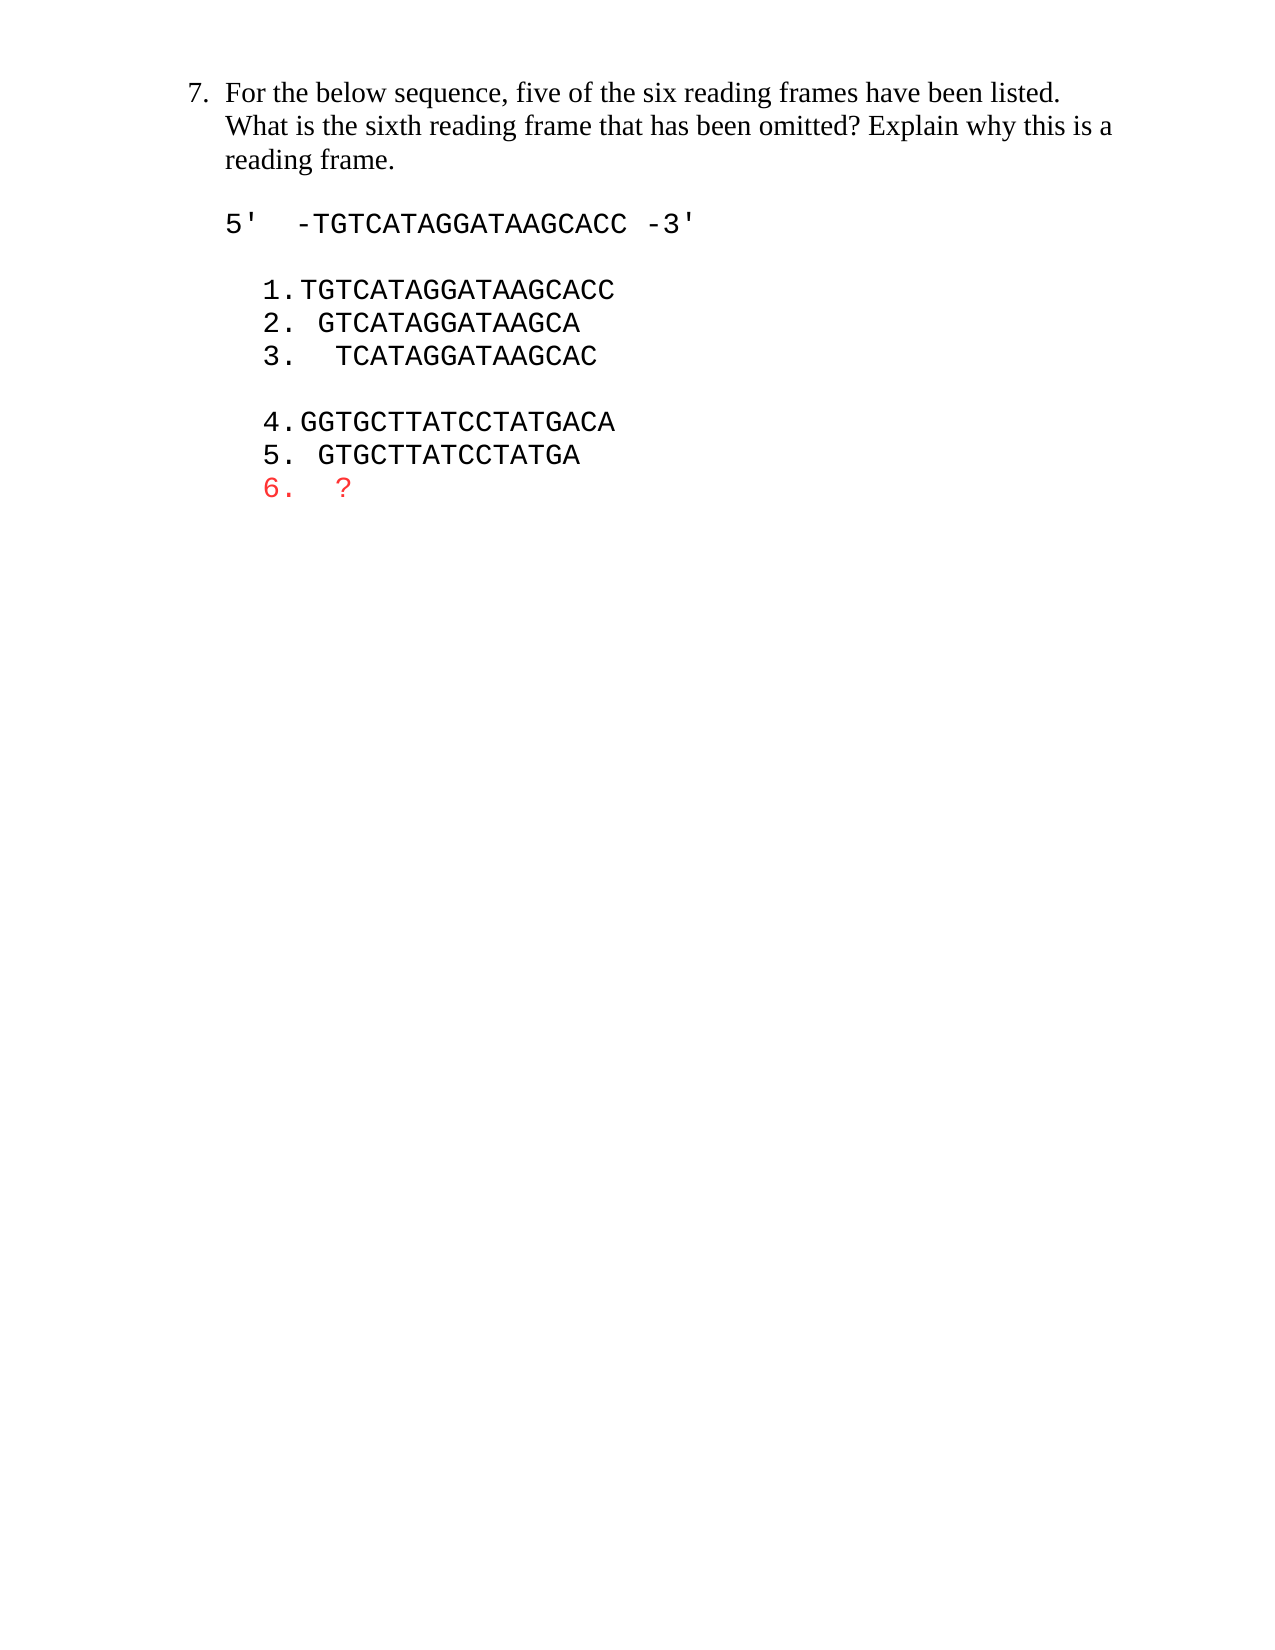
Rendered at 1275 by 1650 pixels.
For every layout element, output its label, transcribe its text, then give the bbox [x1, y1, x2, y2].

text 5' -TGTCATAGGATAAGCACC -3' [150, 209, 1125, 242]
list For the below sequence, five of the six reading frames have been listed. What is the sixth reading frame that has been omitted? Explain why this is a reading frame. [187, 75, 1125, 176]
list GTCATAGGATAAGCA [262, 308, 1125, 341]
list GGTGCTTATCCTATGACA [262, 407, 1125, 440]
list TCATAGGATAAGCAC [262, 341, 1125, 374]
list ? [262, 473, 1125, 506]
list GTGCTTATCCTATGA [262, 440, 1125, 473]
list TGTCATAGGATAAGCACC [262, 275, 1125, 308]
